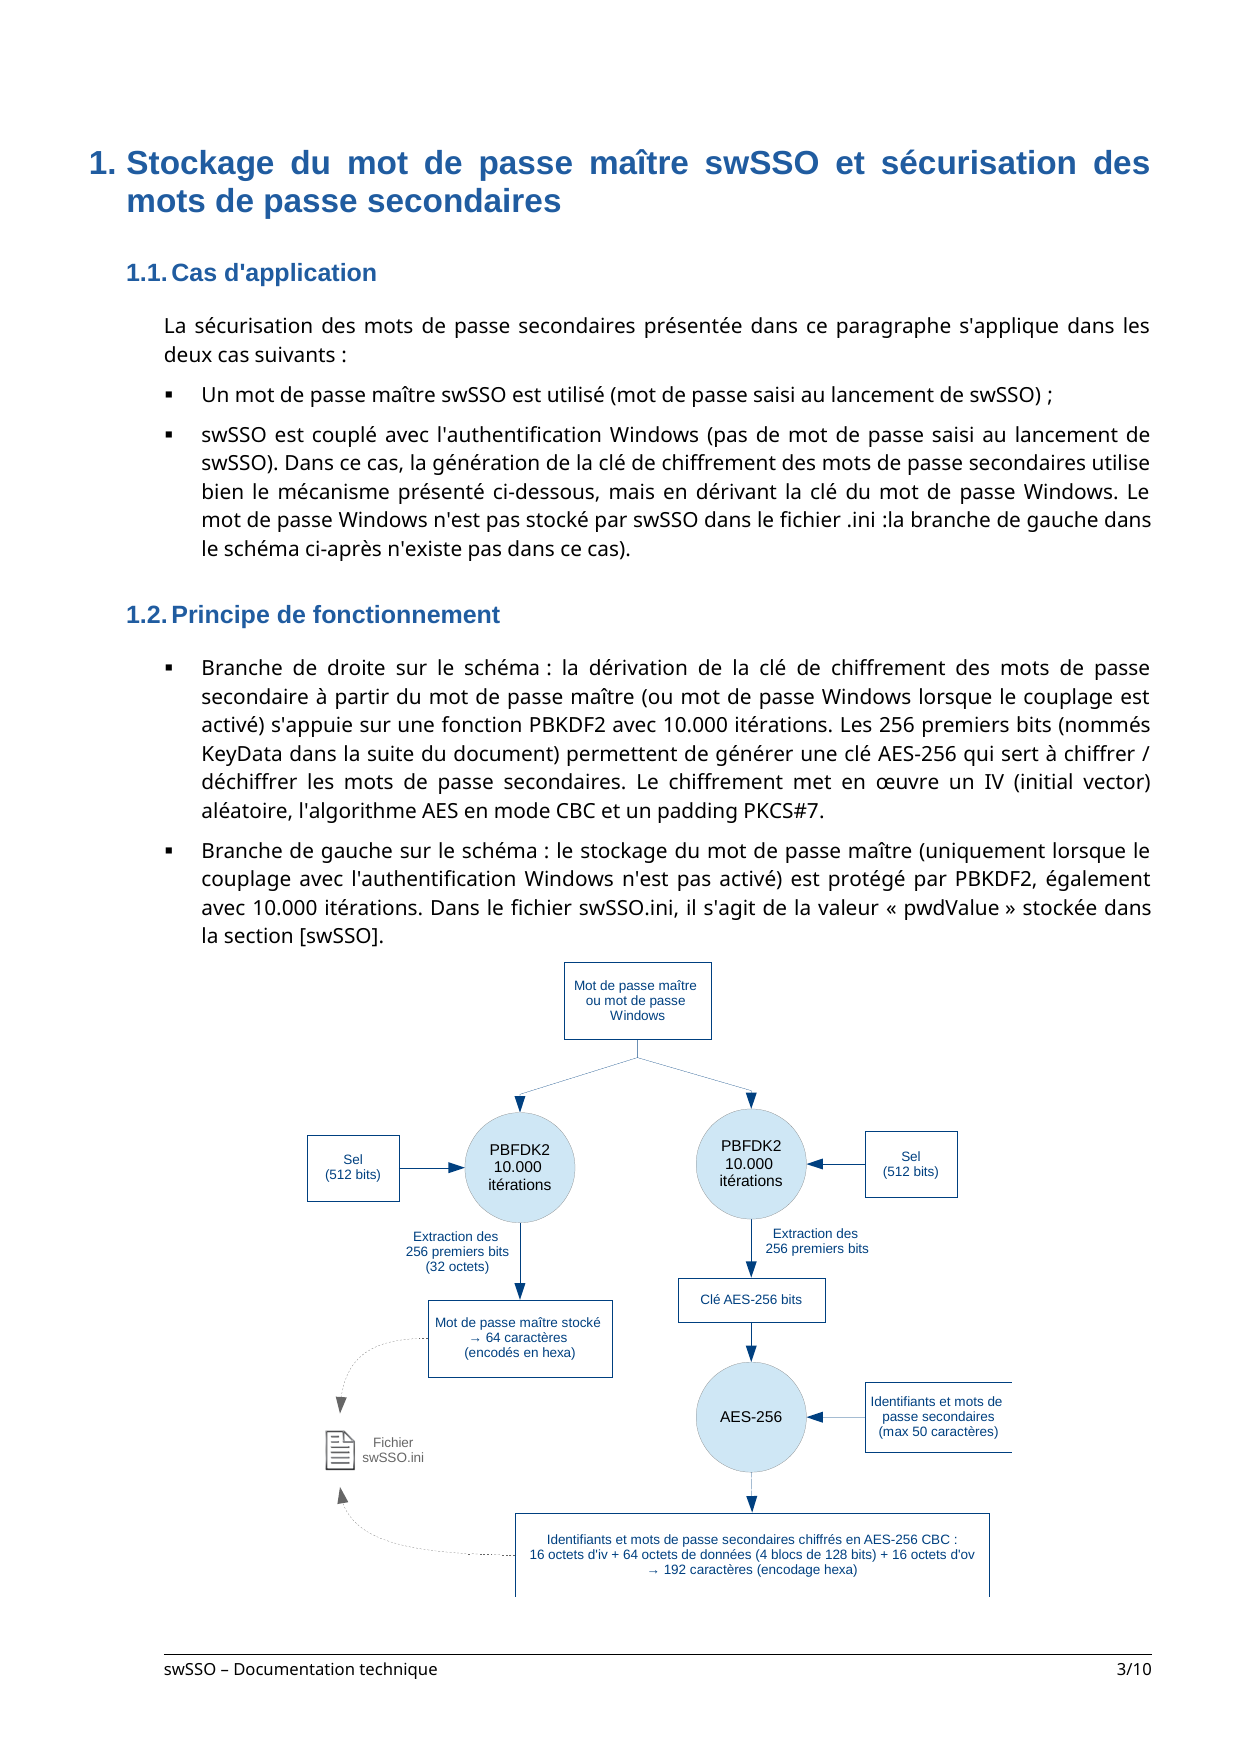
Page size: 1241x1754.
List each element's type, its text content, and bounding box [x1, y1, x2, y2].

subtitle Cas d'application [126, 257, 1152, 286]
subtitle Principe de fonctionnement [126, 600, 1152, 628]
list Branche de gauche sur le schéma : le stockage du mot de passe maître (uniquement lorsque le couplage avec l'authentification Windows n'est pas activé) est protégé par PBKDF2, également avec 10.000 itérations. Dans le fichier swSSO.ini, il s'agit de la valeur « pwdValue » stockée dans la section [swSSO]. [164, 836, 1152, 950]
list swSSO est couplé avec l'authentification Windows (pas de mot de passe saisi au lancement de swSSO). Dans ce cas, la génération de la clé de chiffrement des mots de passe secondaires utilise bien le mécanisme présenté ci-dessous, mais en dérivant la clé du mot de passe Windows. Le mot de passe Windows n'est pas stocké par swSSO dans le fichier .ini :la branche de gauche dans le schéma ci-après n'existe pas dans ce cas). [164, 420, 1152, 562]
list Un mot de passe maître swSSO est utilisé (mot de passe saisi au lancement de swSSO) ; [164, 380, 1152, 408]
text La sécurisation des mots de passe secondaires présentée dans ce paragraphe s'applique dans les deux cas suivants : [164, 311, 1152, 368]
subtitle Stockage du mot de passe maître swSSO et sécurisation des mots de passe secondaires [89, 143, 1152, 220]
list Branche de droite sur le schéma : la dérivation de la clé de chiffrement des mots de passe secondaire à partir du mot de passe maître (ou mot de passe Windows lorsque le couplage est activé) s'appuie sur une fonction PBKDF2 avec 10.000 itérations. Les 256 premiers bits (nommés KeyData dans la suite du document) permettent de générer une clé AES-256 qui sert à chiffrer / déchiffrer les mots de passe secondaires. Le chiffrement met en œuvre un IV (initial vector) aléatoire, l'algorithme AES en mode CBC et un padding PKCS#7. [164, 653, 1152, 824]
